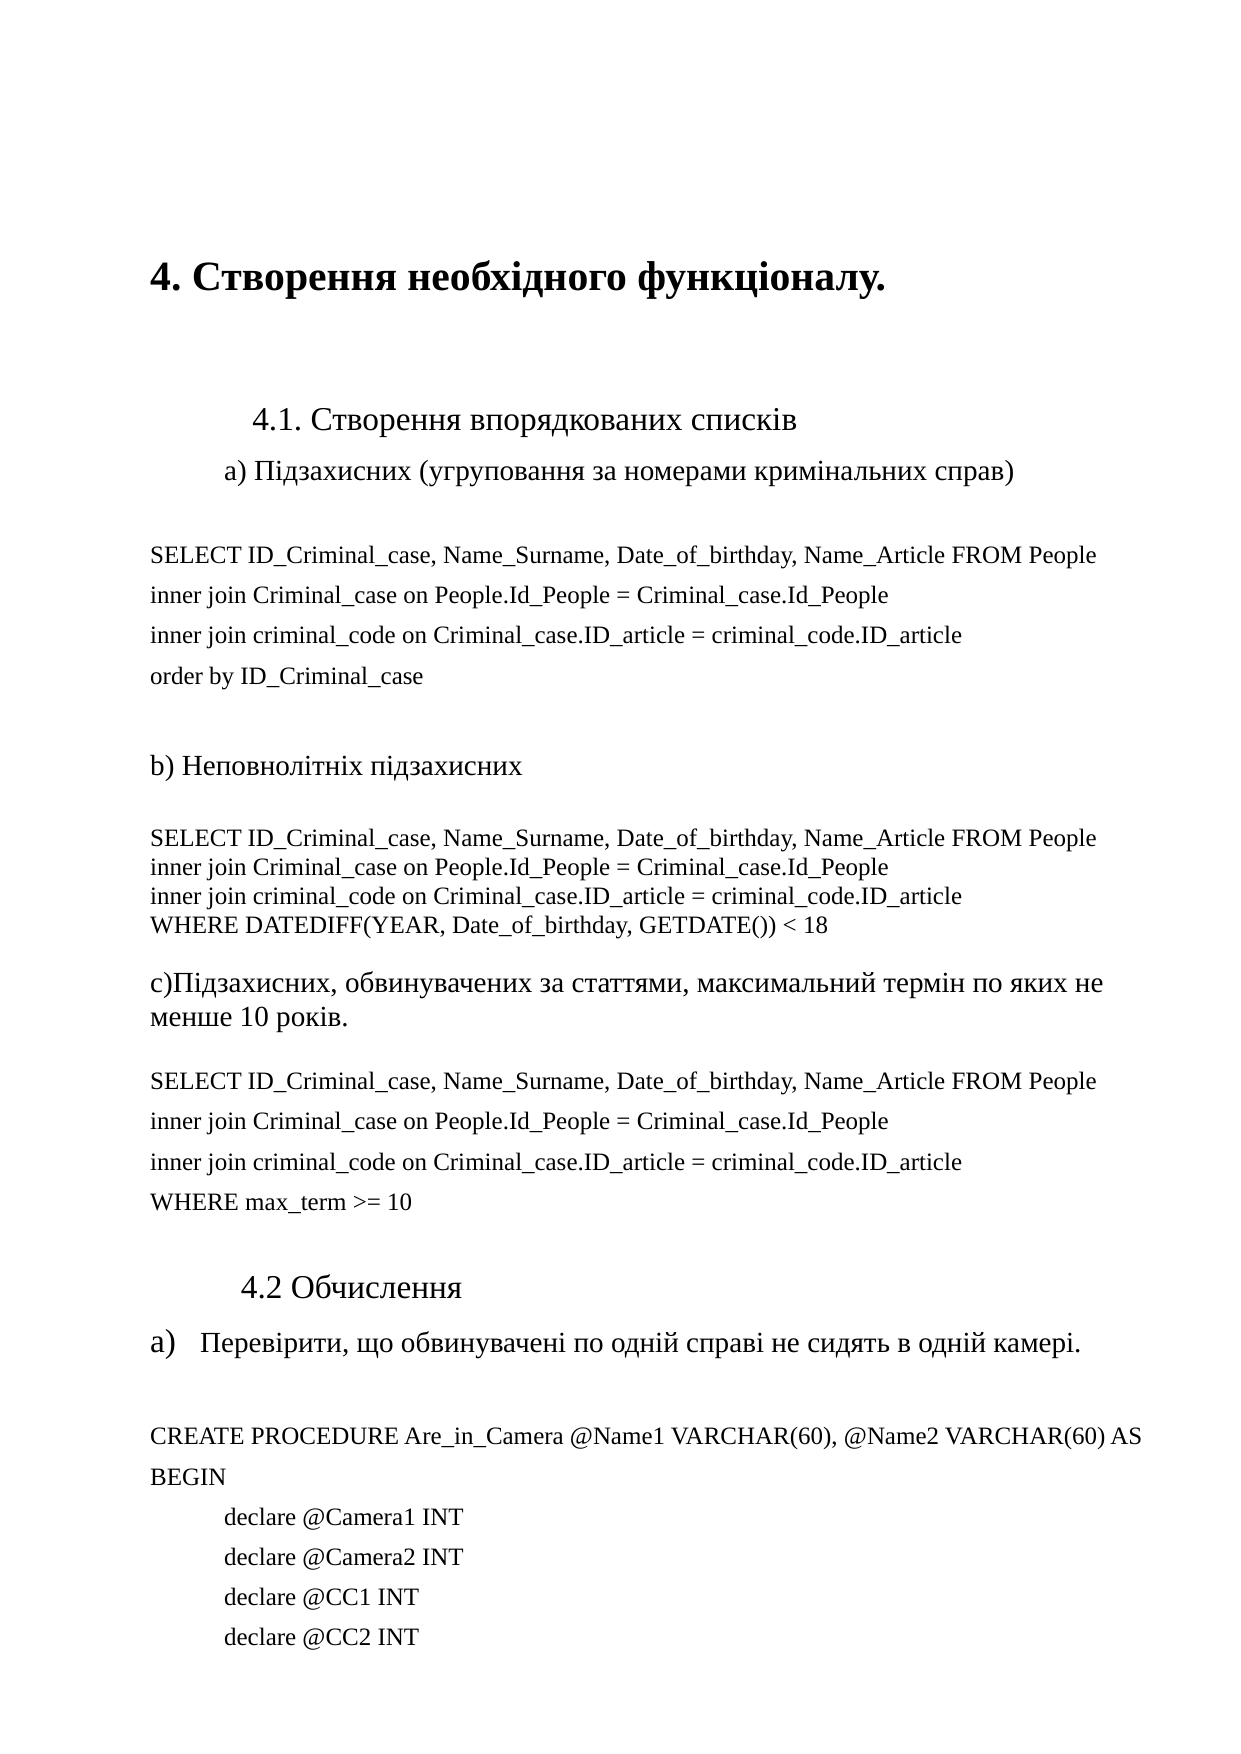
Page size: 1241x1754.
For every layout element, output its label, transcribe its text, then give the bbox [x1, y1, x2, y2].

text CREATE PROCEDURE Are_in_Camera @Name1 VARCHAR(60), @Name2 VARCHAR(60) AS [150, 1421, 1152, 1450]
text WHERE max_term >= 10 [150, 1187, 1152, 1216]
text b) Неповнолітніх підзахисних [150, 748, 1152, 781]
text SELECT ID_Criminal_case, Name_Surname, Date_of_birthday, Name_Article FROM People [150, 1066, 1152, 1095]
text a) Перевірити, що обвинувачені по одній справі не сидять в одній камері. [150, 1321, 1152, 1359]
text c)Підзахисних, обвинувачених за статтями, максимальний термін по яких не менше 10 років. [150, 965, 1152, 1032]
text declare @Camera2 INT [150, 1542, 1152, 1571]
text SELECT ID_Criminal_case, Name_Surname, Date_of_birthday, Name_Article FROM People [150, 823, 1152, 852]
text 4. Створення необхідного функціоналу. [150, 252, 1152, 300]
text declare @Camera1 INT [150, 1502, 1152, 1531]
text 4.1. Створення впорядкованих списків [177, 399, 1152, 438]
text BEGIN [150, 1462, 1152, 1490]
text declare @CC2 INT [150, 1622, 1152, 1651]
text inner join Criminal_case on People.Id_People = Criminal_case.Id_People [150, 580, 1152, 609]
text inner join criminal_code on Criminal_case.ID_article = criminal_code.ID_article [150, 621, 1152, 649]
text 4.2 Обчислення [150, 1267, 1152, 1306]
text SELECT ID_Criminal_case, Name_Surname, Date_of_birthday, Name_Article FROM People [150, 540, 1152, 569]
text inner join criminal_code on Criminal_case.ID_article = criminal_code.ID_article [150, 1147, 1152, 1175]
text inner join criminal_code on Criminal_case.ID_article = criminal_code.ID_article [150, 881, 1152, 910]
text order by ID_Criminal_case [150, 661, 1152, 689]
text a) Підзахисних (угруповання за номерами кримінальних справ) [150, 453, 1152, 487]
text declare @CC1 INT [150, 1582, 1152, 1611]
text inner join Criminal_case on People.Id_People = Criminal_case.Id_People [150, 852, 1152, 881]
text WHERE DATEDIFF(YEAR, Date_of_birthday, GETDATE()) < 18 [150, 910, 1152, 938]
text inner join Criminal_case on People.Id_People = Criminal_case.Id_People [150, 1106, 1152, 1135]
